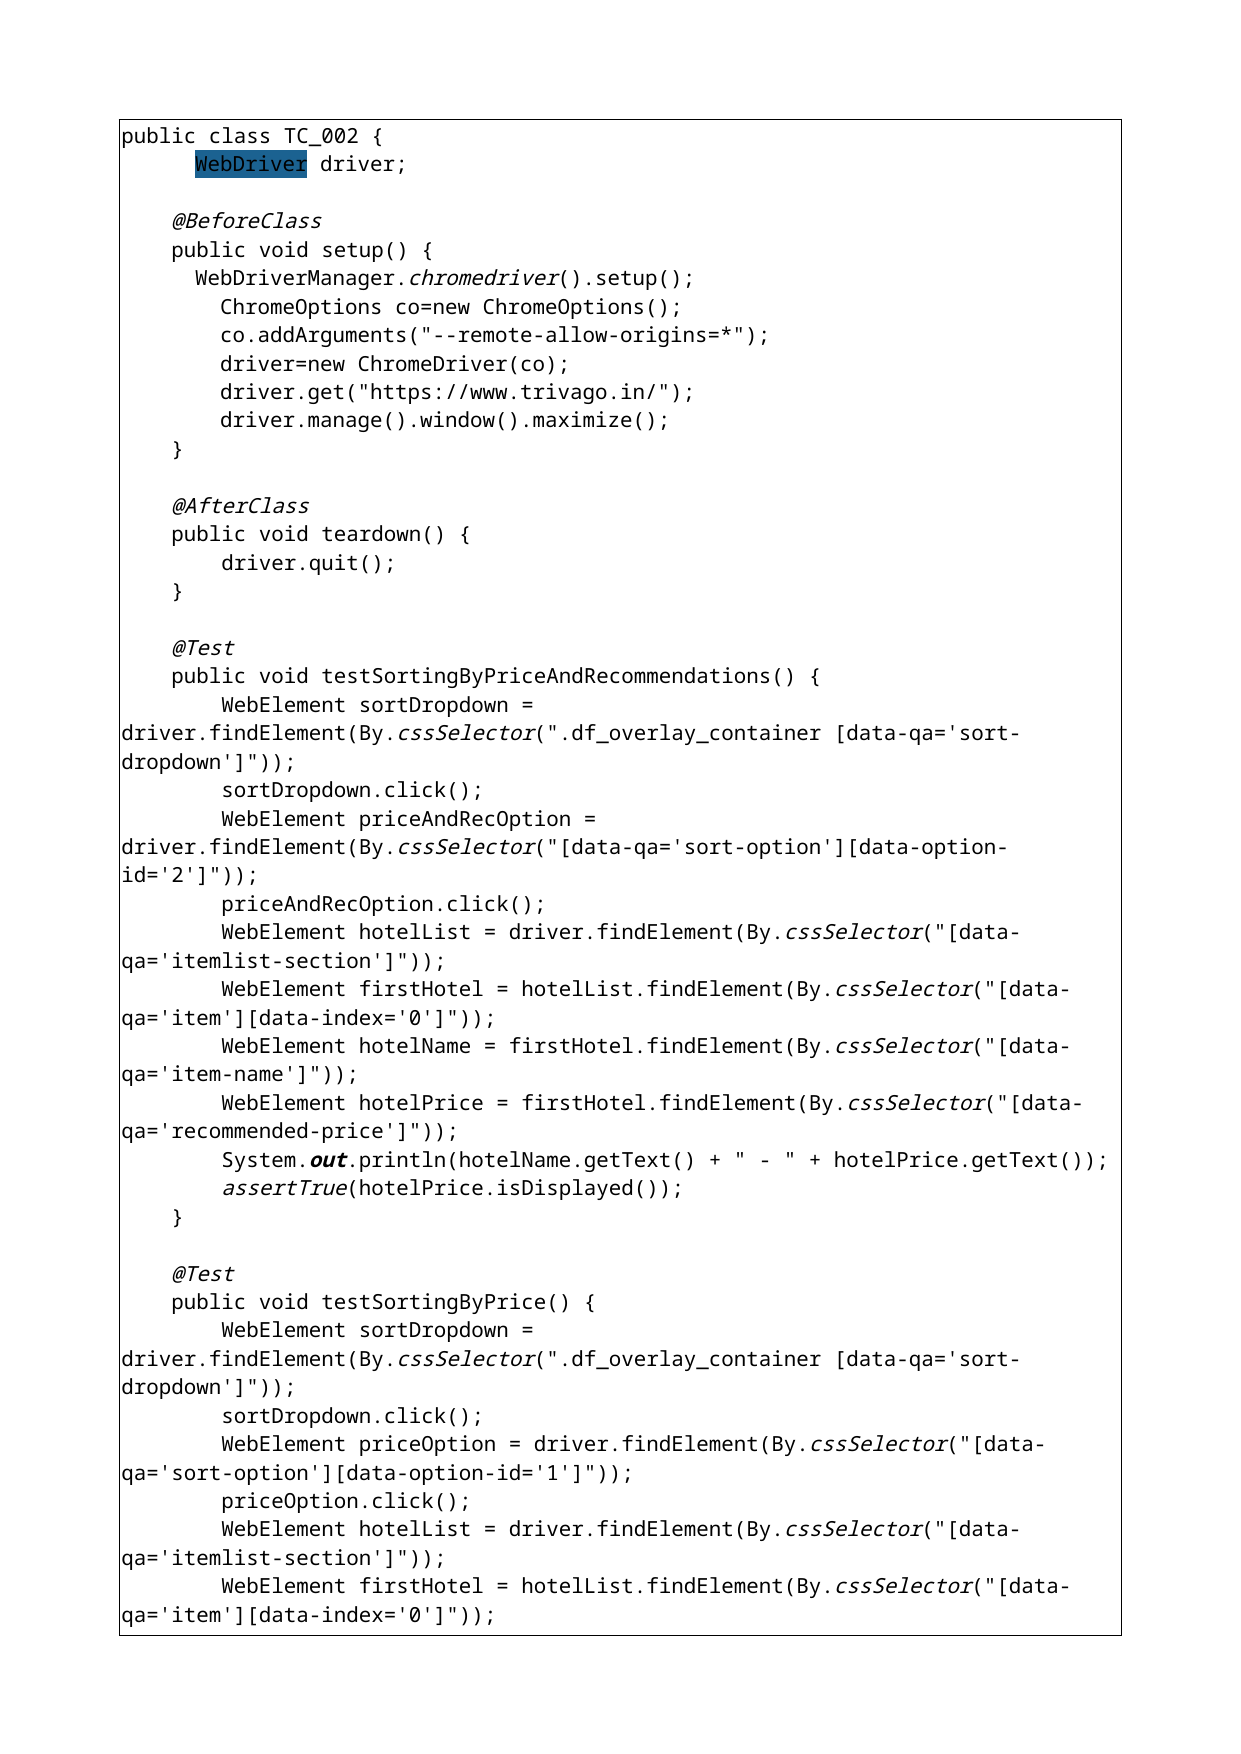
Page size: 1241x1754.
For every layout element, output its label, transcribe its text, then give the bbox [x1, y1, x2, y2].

text } [121, 434, 1119, 462]
text } [121, 1202, 1119, 1230]
text WebElement sortDropdown = driver.findElement(By.cssSelector(".df_overlay_container [data-qa='sort-dropdown']")); [121, 690, 1119, 775]
text driver.quit(); [121, 548, 1119, 576]
text public void teardown() { [121, 519, 1119, 548]
text } [121, 576, 1119, 604]
text WebElement hotelPrice = firstHotel.findElement(By.cssSelector("[data-qa='recommended-price']")); [121, 1088, 1119, 1145]
text public void setup() { [121, 235, 1119, 263]
text driver.get("https://www.trivago.in/"); [121, 377, 1119, 406]
text @Test [121, 633, 1119, 661]
text WebElement priceAndRecOption = driver.findElement(By.cssSelector("[data-qa='sort-option'][data-option-id='2']")); [121, 804, 1119, 889]
text WebElement priceOption = driver.findElement(By.cssSelector("[data-qa='sort-option'][data-option-id='1']")); [121, 1429, 1119, 1486]
text WebElement sortDropdown = driver.findElement(By.cssSelector(".df_overlay_container [data-qa='sort-dropdown']")); [121, 1316, 1119, 1401]
text co.addArguments("--remote-allow-origins=*"); [121, 320, 1119, 349]
text public void testSortingByPriceAndRecommendations() { [121, 661, 1119, 690]
text priceAndRecOption.click(); [121, 889, 1119, 917]
text WebElement hotelList = driver.findElement(By.cssSelector("[data-qa='itemlist-section']")); [121, 917, 1119, 974]
text WebElement hotelName = firstHotel.findElement(By.cssSelector("[data-qa='item-name']")); [121, 1031, 1119, 1088]
text @BeforeClass [121, 206, 1119, 235]
text driver.manage().window().maximize(); [121, 406, 1119, 434]
text priceOption.click(); [121, 1486, 1119, 1514]
text public void testSortingByPrice() { [121, 1287, 1119, 1316]
text public class TC_002 { [121, 121, 1119, 149]
text WebElement firstHotel = hotelList.findElement(By.cssSelector("[data-qa='item'][data-index='0']")); [121, 1571, 1119, 1628]
text assertTrue(hotelPrice.isDisplayed()); [121, 1173, 1119, 1202]
text WebElement hotelList = driver.findElement(By.cssSelector("[data-qa='itemlist-section']")); [121, 1514, 1119, 1571]
text ChromeOptions co=new ChromeOptions(); [121, 292, 1119, 320]
text WebElement firstHotel = hotelList.findElement(By.cssSelector("[data-qa='item'][data-index='0']")); [121, 974, 1119, 1031]
text WebDriver driver; [121, 149, 1119, 178]
text @Test [121, 1259, 1119, 1287]
text driver=new ChromeDriver(co); [121, 349, 1119, 377]
text WebDriverManager.chromedriver().setup(); [121, 263, 1119, 292]
text sortDropdown.click(); [121, 1401, 1119, 1429]
text sortDropdown.click(); [121, 775, 1119, 804]
text @AfterClass [121, 491, 1119, 519]
text System.out.println(hotelName.getText() + " - " + hotelPrice.getText()); [121, 1145, 1119, 1173]
